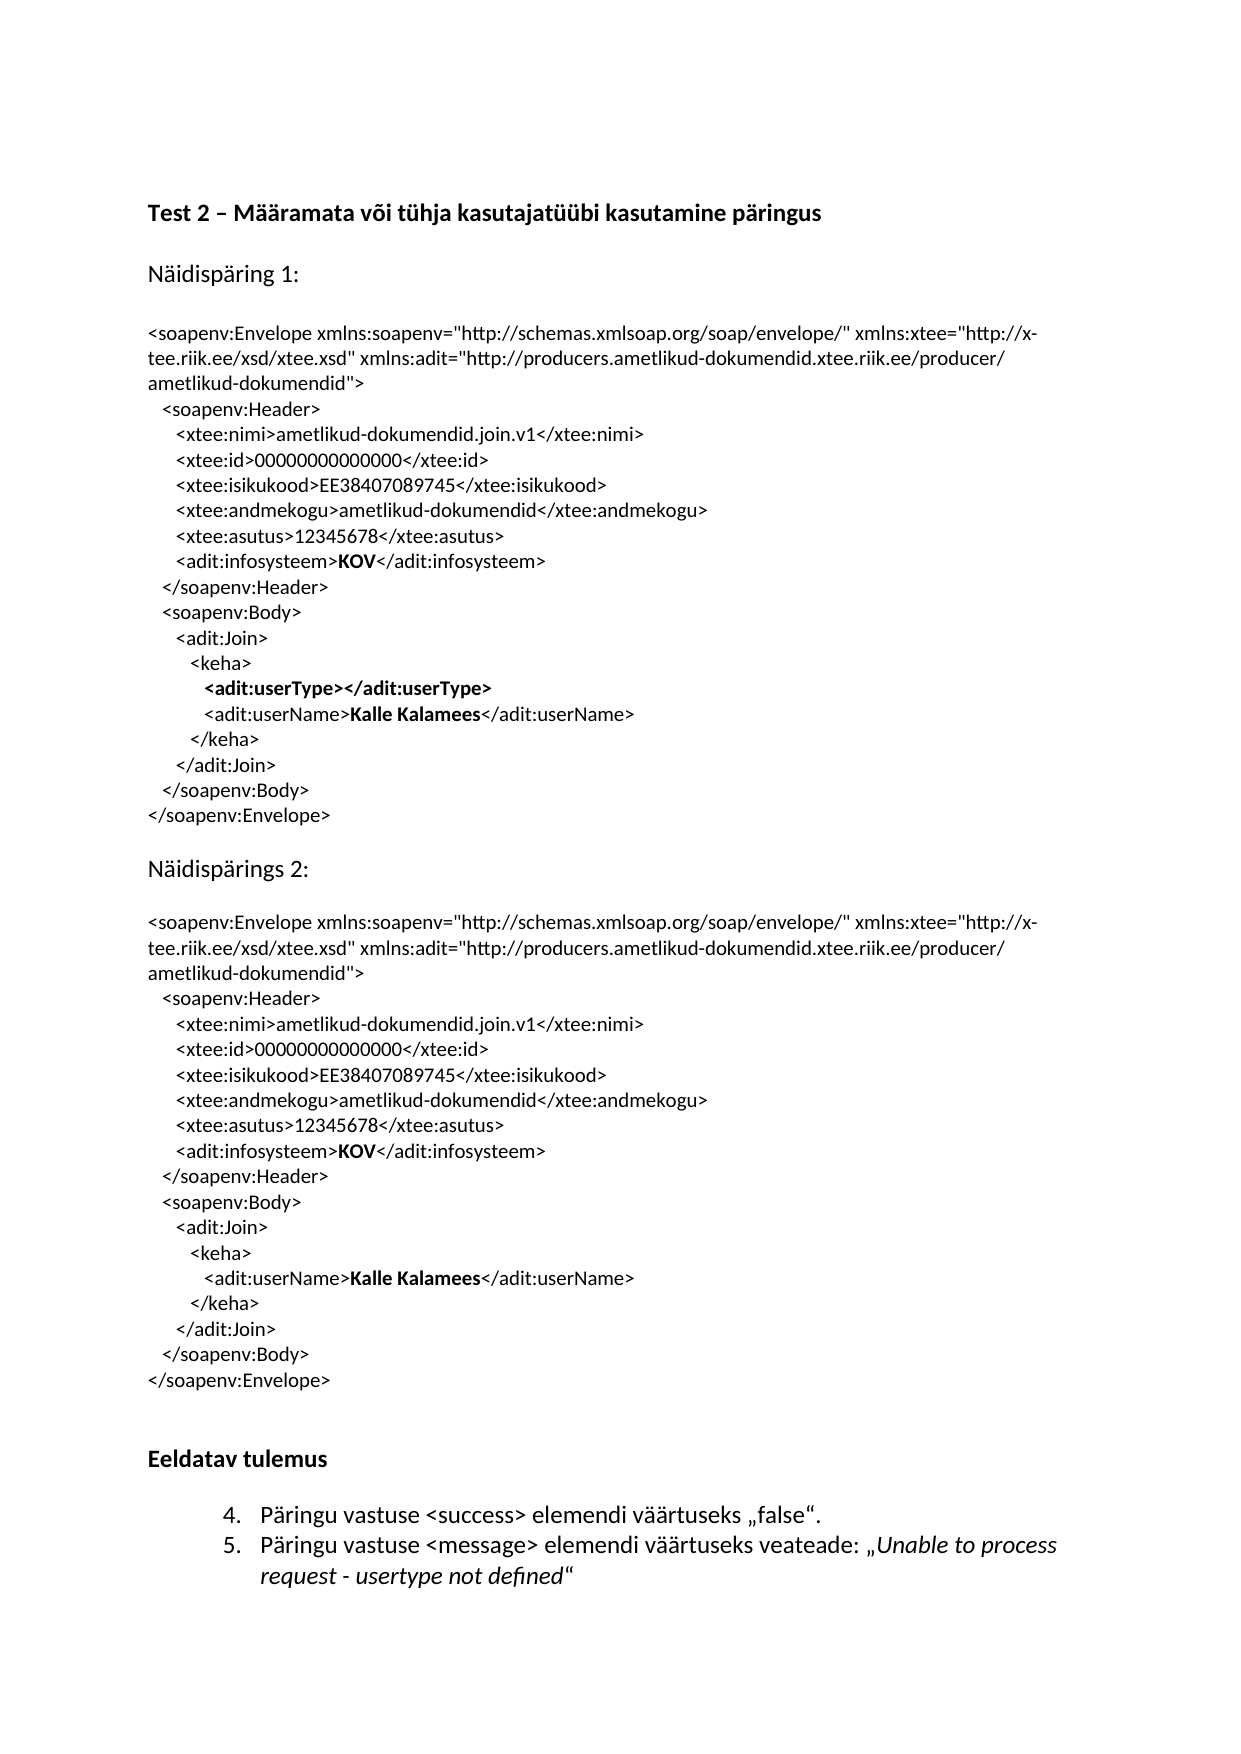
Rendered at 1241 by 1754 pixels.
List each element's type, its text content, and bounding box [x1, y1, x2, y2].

text <xtee:nimi>ametlikud-dokumendid.join.v1</xtee:nimi> [148, 1011, 1093, 1036]
text </adit:Join> [148, 1316, 1093, 1341]
text Näidispärings 2: [148, 853, 1093, 884]
text <adit:userName>Kalle Kalamees</adit:userName> [148, 1265, 1093, 1291]
text <xtee:id>00000000000000</xtee:id> [148, 447, 1093, 472]
text </soapenv:Body> [148, 1341, 1093, 1367]
text </keha> [148, 726, 1093, 752]
text <xtee:isikukood>EE38407089745</xtee:isikukood> [148, 1062, 1093, 1087]
text <keha> [148, 650, 1093, 676]
text <adit:userName>Kalle Kalamees</adit:userName> [148, 701, 1093, 726]
text <xtee:asutus>12345678</xtee:asutus> [148, 1113, 1093, 1138]
text </soapenv:Header> [148, 1163, 1093, 1189]
text </soapenv:Body> [148, 777, 1093, 803]
text <keha> [148, 1240, 1093, 1265]
text <xtee:andmekogu>ametlikud-dokumendid</xtee:andmekogu> [148, 498, 1093, 523]
text </adit:Join> [148, 752, 1093, 777]
text </soapenv:Envelope> [148, 1367, 1093, 1392]
text <soapenv:Header> [148, 396, 1093, 421]
text <adit:infosysteem>KOV</adit:infosysteem> [148, 1138, 1093, 1163]
text <adit:Join> [148, 1214, 1093, 1240]
text <soapenv:Body> [148, 1189, 1093, 1214]
list Päringu vastuse <message> elemendi väärtuseks veateade: „Unable to process request - usertype not defined“ [223, 1529, 1093, 1591]
text </soapenv:Header> [148, 574, 1093, 599]
text <xtee:andmekogu>ametlikud-dokumendid</xtee:andmekogu> [148, 1087, 1093, 1113]
text </keha> [148, 1291, 1093, 1316]
text <adit:Join> [148, 625, 1093, 650]
list Päringu vastuse <success> elemendi väärtuseks „false“. [223, 1499, 1093, 1529]
text Eeldatav tulemus [148, 1443, 1093, 1474]
text <soapenv:Header> [148, 986, 1093, 1011]
text <xtee:isikukood>EE38407089745</xtee:isikukood> [148, 472, 1093, 498]
text </soapenv:Envelope> [148, 803, 1093, 828]
text <soapenv:Envelope xmlns:soapenv="http://schemas.xmlsoap.org/soap/envelope/" xmlns:xtee="http://x-tee.riik.ee/xsd/xtee.xsd" xmlns:adit="http://producers.ametlikud-dokumendid.xtee.riik.ee/producer/ametlikud-dokumendid"> [148, 909, 1093, 986]
text <xtee:asutus>12345678</xtee:asutus> [148, 523, 1093, 548]
text <soapenv:Envelope xmlns:soapenv="http://schemas.xmlsoap.org/soap/envelope/" xmlns:xtee="http://x-tee.riik.ee/xsd/xtee.xsd" xmlns:adit="http://producers.ametlikud-dokumendid.xtee.riik.ee/producer/ametlikud-dokumendid"> [148, 320, 1093, 396]
text Näidispäring 1: [148, 259, 1093, 289]
text <adit:userType></adit:userType> [148, 676, 1093, 701]
text <adit:infosysteem>KOV</adit:infosysteem> [148, 548, 1093, 574]
text <soapenv:Body> [148, 599, 1093, 625]
text <xtee:id>00000000000000</xtee:id> [148, 1036, 1093, 1062]
text <xtee:nimi>ametlikud-dokumendid.join.v1</xtee:nimi> [148, 421, 1093, 447]
text Test 2 – Määramata või tühja kasutajatüübi kasutamine päringus [148, 198, 1093, 228]
